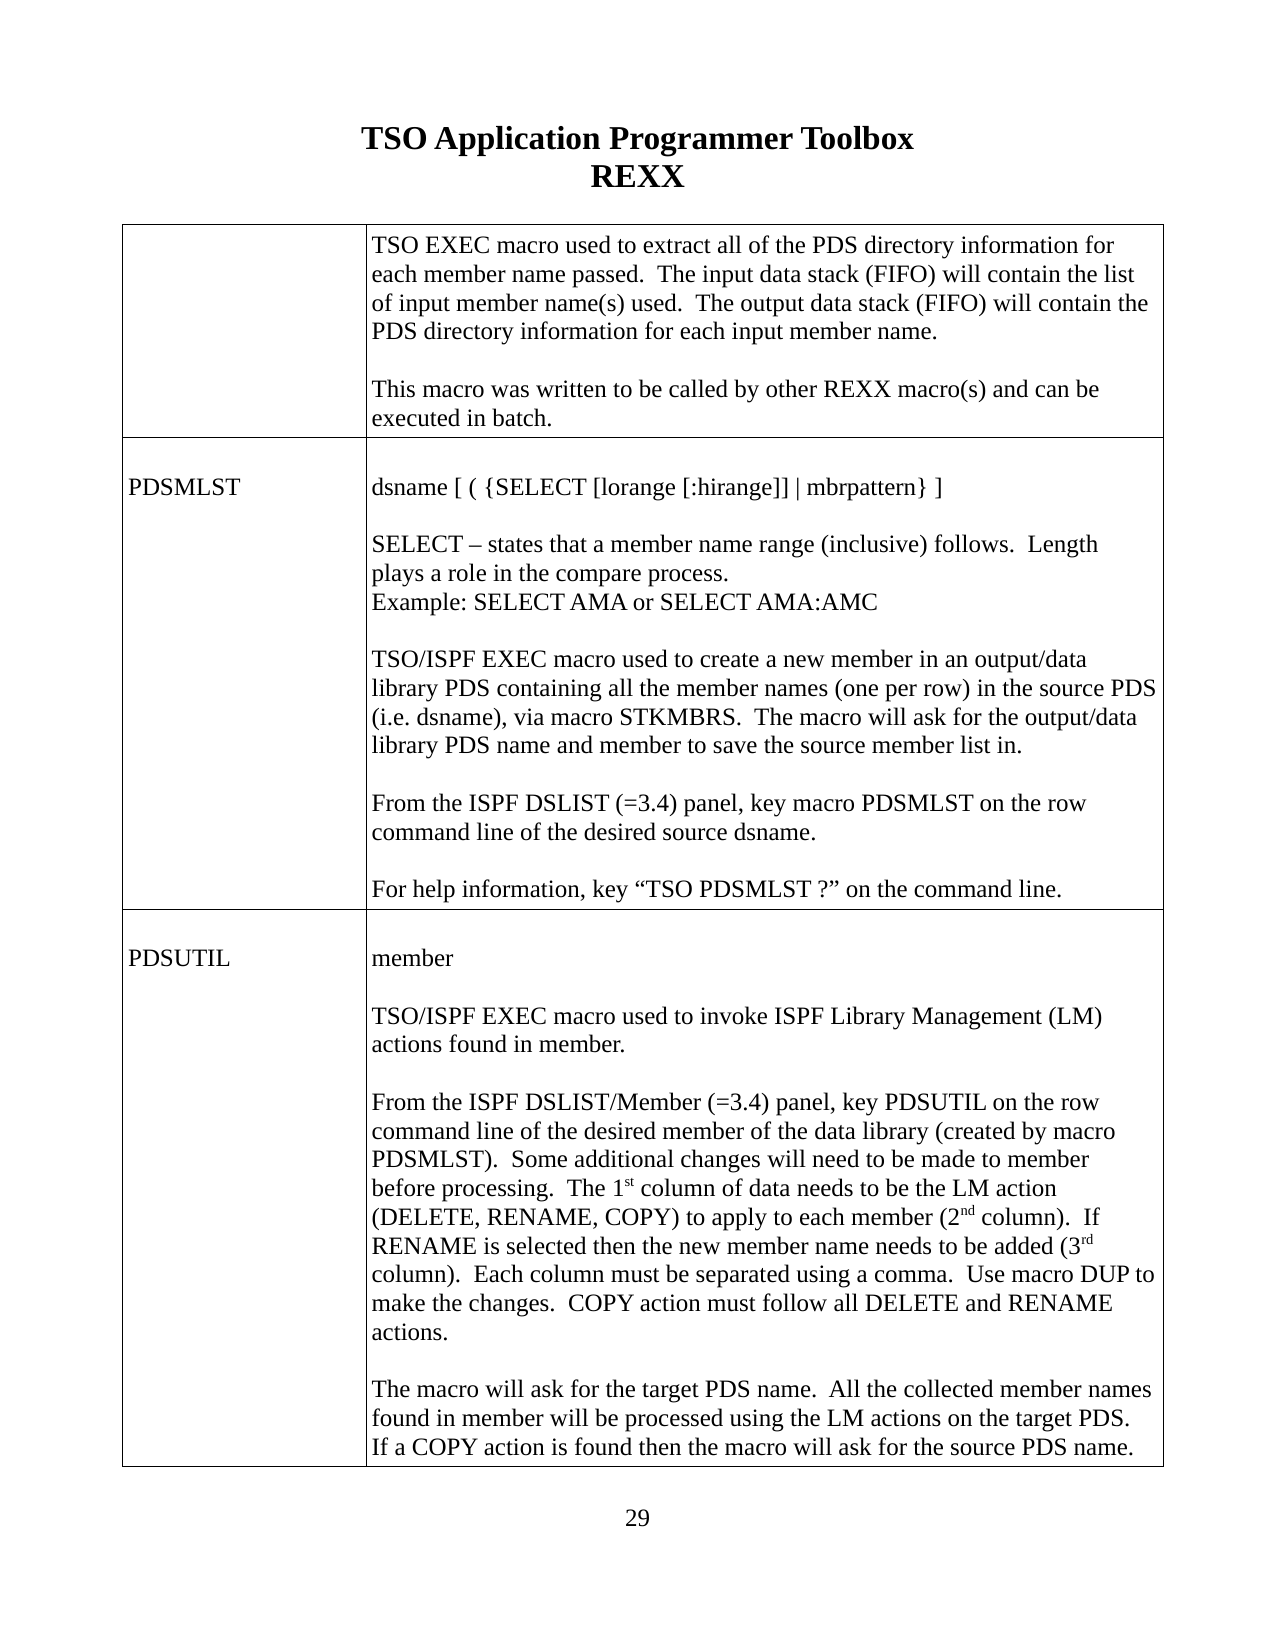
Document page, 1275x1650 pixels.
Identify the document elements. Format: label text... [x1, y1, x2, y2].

table_cell dsname [ ( {SELECT [lorange [:hirange]] | mbrpattern} ] SELECT – states that a member name range (inclusive) follows. Length plays a role in the compare process. Example: SELECT AMA or SELECT AMA:AMC TSO/ISPF EXEC macro used to create a new member in an output/data library PDS containing all the member names (one per row) in the source PDS (i.e. dsname), via macro STKMBRS. The macro will ask for the output/data library PDS name and member to save the source member list in. From the ISPF DSLIST (=3.4) panel, key macro PDSMLST on the row command line of the desired source dsname. For help information, key “TSO PDSMLST ?” on the command line. [367, 438, 1163, 909]
table_cell member TSO/ISPF EXEC macro used to invoke ISPF Library Management (LM) actions found in member. From the ISPF DSLIST/Member (=3.4) panel, key PDSUTIL on the row command line of the desired member of the data library (created by macro PDSMLST). Some additional changes will need to be made to member before processing. The 1st column of data needs to be the LM action (DELETE, RENAME, COPY) to apply to each member (2nd column). If RENAME is selected then the new member name needs to be added (3rd column). Each column must be separated using a comma. Use macro DUP to make the changes. COPY action must follow all DELETE and RENAME actions. The macro will ask for the target PDS name. All the collected member names found in member will be processed using the LM actions on the target PDS. If a COPY action is found then the macro will ask for the source PDS name. [367, 910, 1163, 1466]
table_cell [123, 225, 366, 437]
table_cell PDSMLST [123, 438, 366, 909]
table_cell PDSUTIL [123, 910, 366, 1466]
table_cell TSO EXEC macro used to extract all of the PDS directory information for each member name passed. The input data stack (FIFO) will contain the list of input member name(s) used. The output data stack (FIFO) will contain the PDS directory information for each input member name. This macro was written to be called by other REXX macro(s) and can be executed in batch. [367, 225, 1163, 437]
